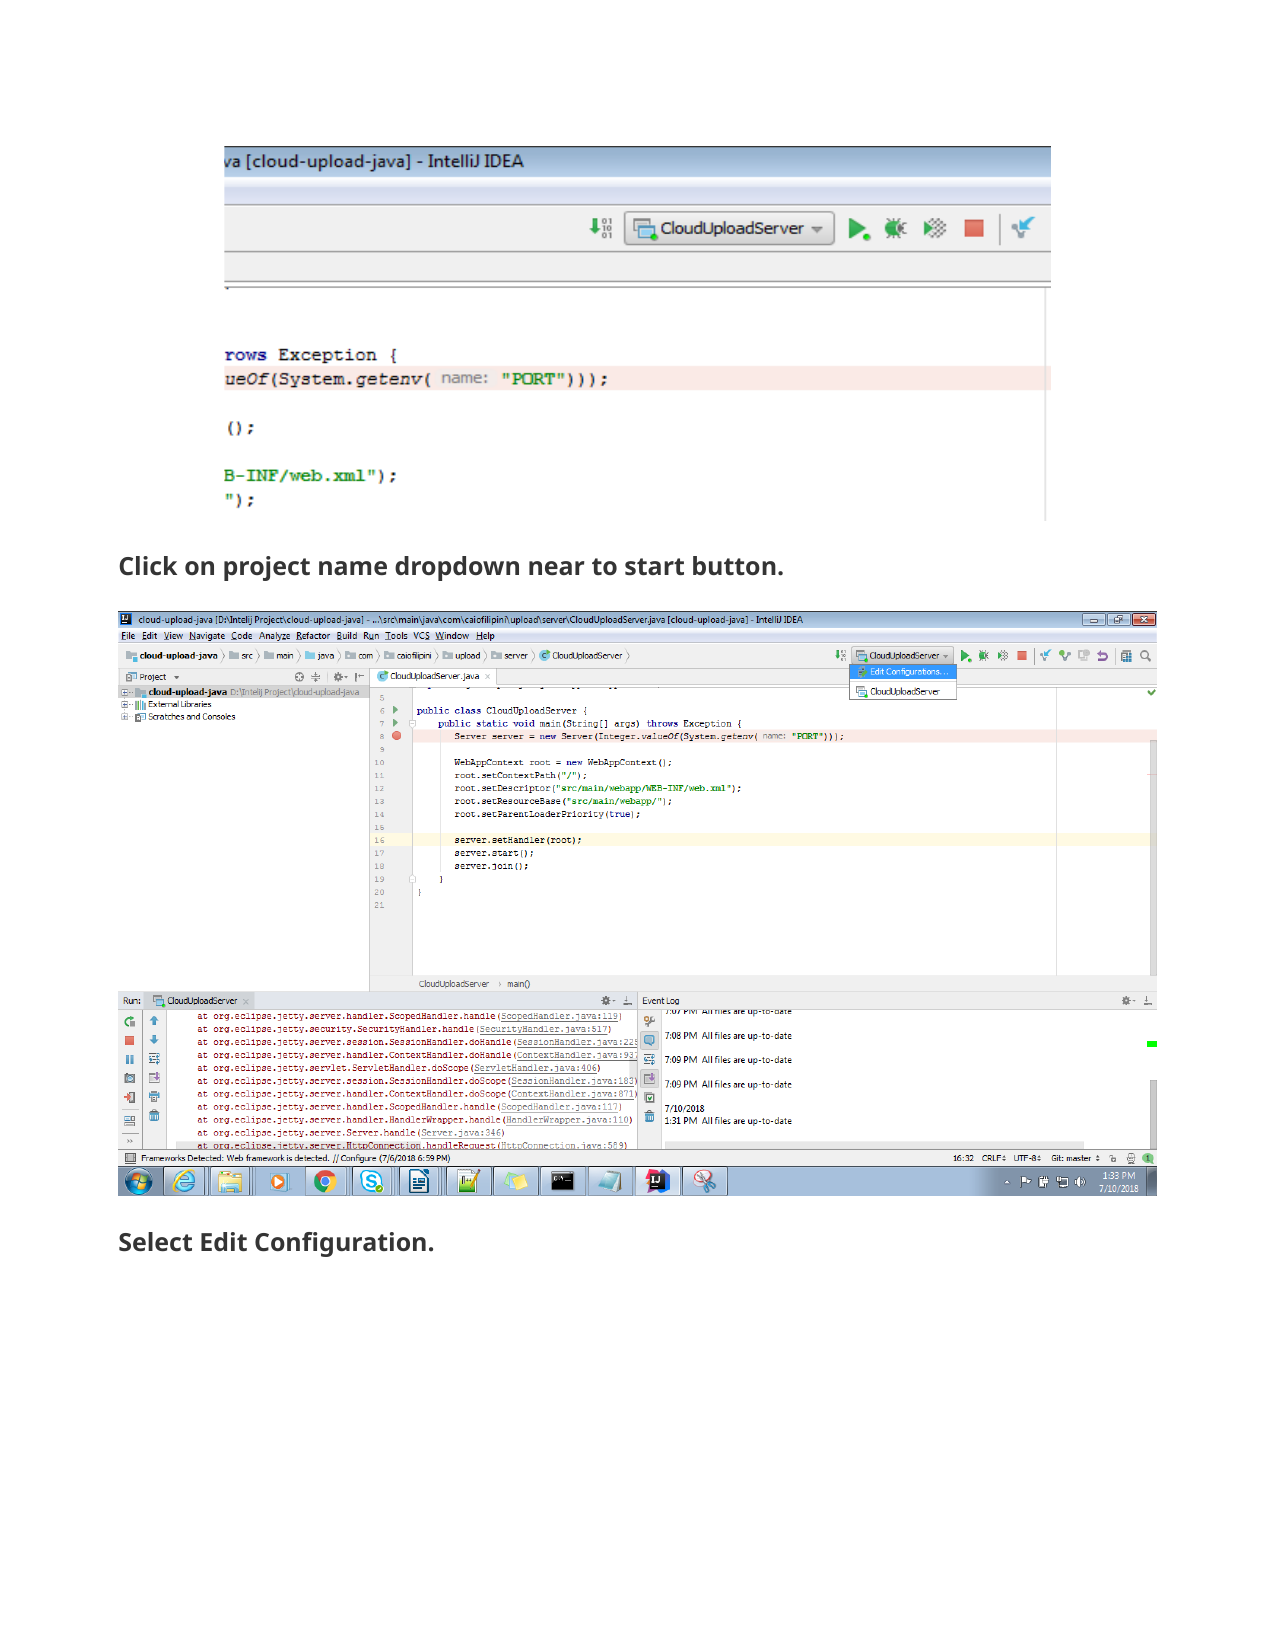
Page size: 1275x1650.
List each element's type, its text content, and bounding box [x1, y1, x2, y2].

text Click on project name dropdown near to start button. [118, 549, 1157, 583]
picture [118, 611, 1157, 1196]
text Select Edit Configuration. [118, 1224, 1157, 1258]
picture [224, 146, 1051, 521]
